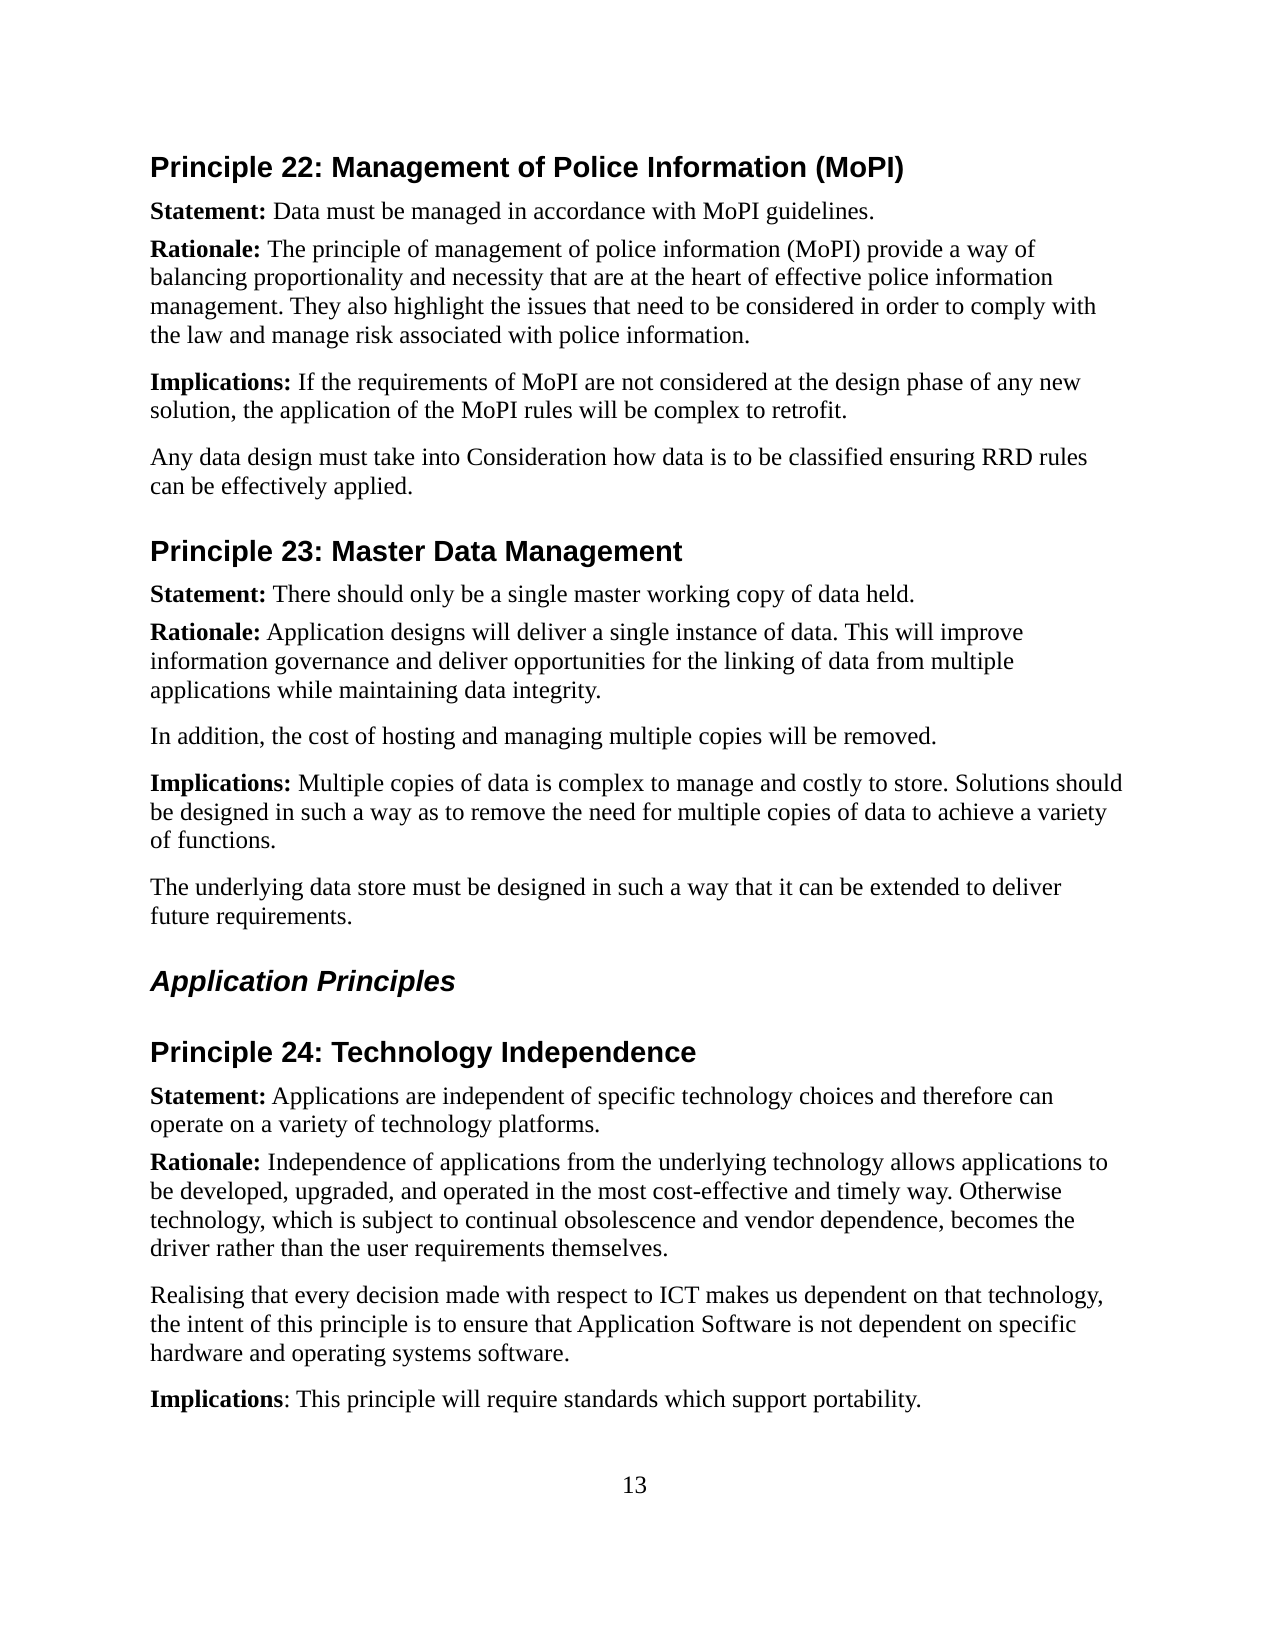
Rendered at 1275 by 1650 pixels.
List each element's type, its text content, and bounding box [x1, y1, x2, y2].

subtitle Principle 24: Technology Independence [150, 1035, 1125, 1068]
text Rationale: The principle of management of police information (MoPI) provide a way of balancing proportionality and necessity that are at the heart of effective police information management. They also highlight the issues that need to be considered in order to comply with the law and manage risk associated with police information. [150, 234, 1125, 349]
subtitle Application Principles [150, 964, 1125, 997]
text Rationale: Independence of applications from the underlying technology allows applications to be developed, upgraded, and operated in the most cost-effective and timely way. Otherwise technology, which is subject to continual obsolescence and vendor dependence, becomes the driver rather than the user requirements themselves. [150, 1147, 1125, 1262]
text Rationale: Application designs will deliver a single instance of data. This will improve information governance and deliver opportunities for the linking of data from multiple applications while maintaining data integrity. [150, 617, 1125, 703]
text Statement: Data must be managed in accordance with MoPI guidelines. [150, 196, 1125, 225]
text Statement: Applications are independent of specific technology choices and therefore can operate on a variety of technology platforms. [150, 1081, 1125, 1138]
text Implications: This principle will require standards which support portability. [150, 1384, 1125, 1413]
text In addition, the cost of hosting and managing multiple copies will be removed. [150, 721, 1125, 750]
text Statement: There should only be a single master working copy of data held. [150, 579, 1125, 608]
text Implications: Multiple copies of data is complex to manage and costly to store. Solutions should be designed in such a way as to remove the need for multiple copies of data to achieve a variety of functions. [150, 768, 1125, 854]
text Any data design must take into Consideration how data is to be classified ensuring RRD rules can be effectively applied. [150, 442, 1125, 499]
text Realising that every decision made with respect to ICT makes us dependent on that technology, the intent of this principle is to ensure that Application Software is not dependent on specific hardware and operating systems software. [150, 1280, 1125, 1366]
subtitle Principle 22: Management of Police Information (MoPI) [150, 150, 1125, 183]
text Implications: If the requirements of MoPI are not considered at the design phase of any new solution, the application of the MoPI rules will be complex to retrofit. [150, 367, 1125, 424]
text The underlying data store must be designed in such a way that it can be extended to deliver future requirements. [150, 872, 1125, 930]
subtitle Principle 23: Master Data Management [150, 533, 1125, 567]
